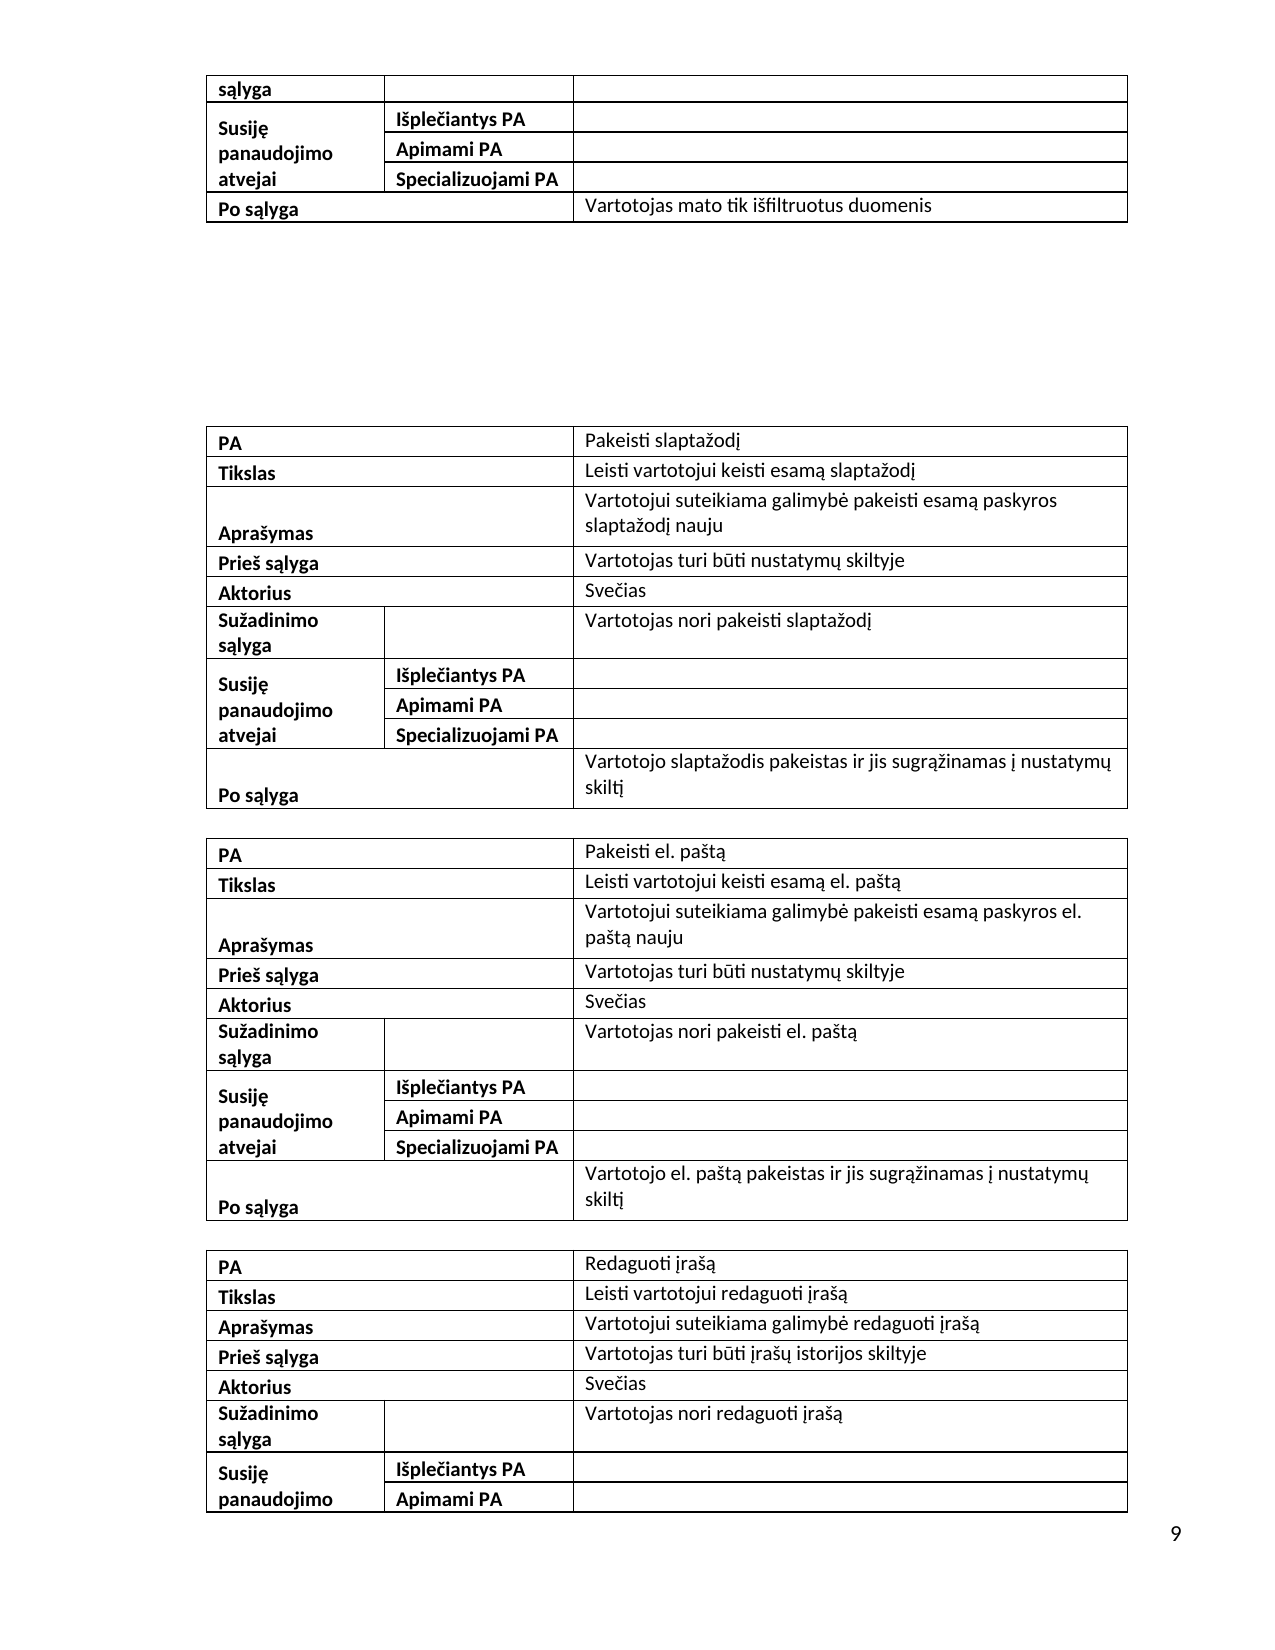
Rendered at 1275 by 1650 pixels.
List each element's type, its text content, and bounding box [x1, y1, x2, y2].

table_cell [574, 103, 1127, 131]
table_cell [385, 607, 573, 658]
table_cell Aktorius [207, 577, 573, 606]
table_cell Aktorius [207, 1371, 573, 1399]
table_cell Leisti vartotojui keisti esamą el. paštą [574, 869, 1127, 898]
table_cell Aprašymas [207, 1311, 573, 1339]
table_cell Po sąlyga [207, 749, 573, 808]
table_cell Vartotojas turi būti įrašų istorijos skiltyje [574, 1341, 1127, 1369]
table_cell Vartotojas nori redaguoti įrašą [574, 1401, 1127, 1451]
table_cell [574, 809, 1128, 838]
table_cell Apimami PA [385, 1101, 573, 1129]
table_cell Svečias [574, 577, 1127, 606]
table_cell [207, 223, 384, 426]
table_cell Redaguoti įrašą [574, 1251, 1127, 1279]
table_cell [574, 689, 1127, 718]
table_cell PA [207, 427, 573, 456]
table_cell Svečias [574, 1371, 1127, 1399]
table_cell [385, 1221, 574, 1249]
table_cell PA [207, 1251, 573, 1279]
table_cell Vartotojui suteikiama galimybė pakeisti esamą paskyros slaptažodį nauju [574, 487, 1127, 546]
table_cell [574, 223, 1128, 426]
table_cell [574, 1071, 1127, 1099]
table_cell [574, 1453, 1127, 1481]
table_cell Tikslas [207, 457, 573, 486]
table_cell [385, 223, 574, 426]
table_cell [574, 659, 1127, 688]
table_cell Tikslas [207, 1281, 573, 1309]
table_cell Pakeisti el. paštą [574, 839, 1127, 868]
table_cell Po sąlyga [207, 193, 573, 221]
table_cell Aktorius [207, 989, 573, 1018]
table_cell Specializuojami PA [385, 163, 573, 191]
table_cell Susiję panaudojimo atvejai [207, 1453, 384, 1511]
table_cell Vartotojas nori pakeisti el. paštą [574, 1019, 1127, 1069]
table_cell Prieš sąlyga [207, 547, 573, 576]
table_cell Vartotojas mato tik išfiltruotus duomenis [574, 193, 1127, 221]
table_cell [574, 76, 1127, 101]
table_cell Susiję panaudojimo atvejai [207, 1071, 384, 1159]
table_cell Prieš sąlyga [207, 1341, 573, 1369]
table_cell [574, 1483, 1127, 1511]
table_cell Sužadinimo sąlyga [207, 1019, 384, 1069]
table_cell Tikslas [207, 869, 573, 898]
table_cell Aprašymas [207, 899, 573, 958]
table_cell Svečias [574, 989, 1127, 1018]
table_cell Pakeisti slaptažodį [574, 427, 1127, 456]
table_cell sąlyga [207, 76, 384, 101]
table_cell [385, 1019, 573, 1069]
table_cell Vartotojas turi būti nustatymų skiltyje [574, 547, 1127, 576]
table_cell Sužadinimo sąlyga [207, 607, 384, 658]
table_cell [574, 1101, 1127, 1129]
table_cell Susiję panaudojimo atvejai [207, 659, 384, 748]
table_cell [574, 719, 1127, 748]
table_cell Sužadinimo sąlyga [207, 1401, 384, 1451]
table_cell [574, 163, 1127, 191]
table_cell Išplečiantys PA [385, 103, 573, 131]
table_cell [207, 1221, 384, 1249]
table_cell Apimami PA [385, 689, 573, 718]
table_cell Išplečiantys PA [385, 659, 573, 688]
table_cell [385, 809, 574, 838]
table_cell Apimami PA [385, 133, 573, 161]
table_cell Vartotojo el. paštą pakeistas ir jis sugrąžinamas į nustatymų skiltį [574, 1161, 1127, 1219]
table_cell [207, 809, 384, 838]
table_cell Aprašymas [207, 487, 573, 546]
table_cell Vartotojui suteikiama galimybė redaguoti įrašą [574, 1311, 1127, 1339]
table_cell Specializuojami PA [385, 719, 573, 748]
table_cell [574, 1131, 1127, 1159]
table_cell [574, 1221, 1128, 1249]
table_cell Vartotojui suteikiama galimybė pakeisti esamą paskyros el. paštą nauju [574, 899, 1127, 958]
table_cell [385, 76, 573, 101]
table_cell PA [207, 839, 573, 868]
table_cell Specializuojami PA [385, 1131, 573, 1159]
table_cell Po sąlyga [207, 1161, 573, 1219]
table_cell [574, 133, 1127, 161]
table_cell Vartotojo slaptažodis pakeistas ir jis sugrąžinamas į nustatymų skiltį [574, 749, 1127, 808]
table_cell Leisti vartotojui redaguoti įrašą [574, 1281, 1127, 1309]
table_cell Prieš sąlyga [207, 959, 573, 988]
table_cell Vartotojas turi būti nustatymų skiltyje [574, 959, 1127, 988]
table_cell Išplečiantys PA [385, 1071, 573, 1099]
table_cell Apimami PA [385, 1483, 573, 1511]
table_cell Vartotojas nori pakeisti slaptažodį [574, 607, 1127, 658]
table_cell Išplečiantys PA [385, 1453, 573, 1481]
table_cell Leisti vartotojui keisti esamą slaptažodį [574, 457, 1127, 486]
table_cell Susiję panaudojimo atvejai [207, 103, 384, 191]
table_cell [385, 1401, 573, 1451]
